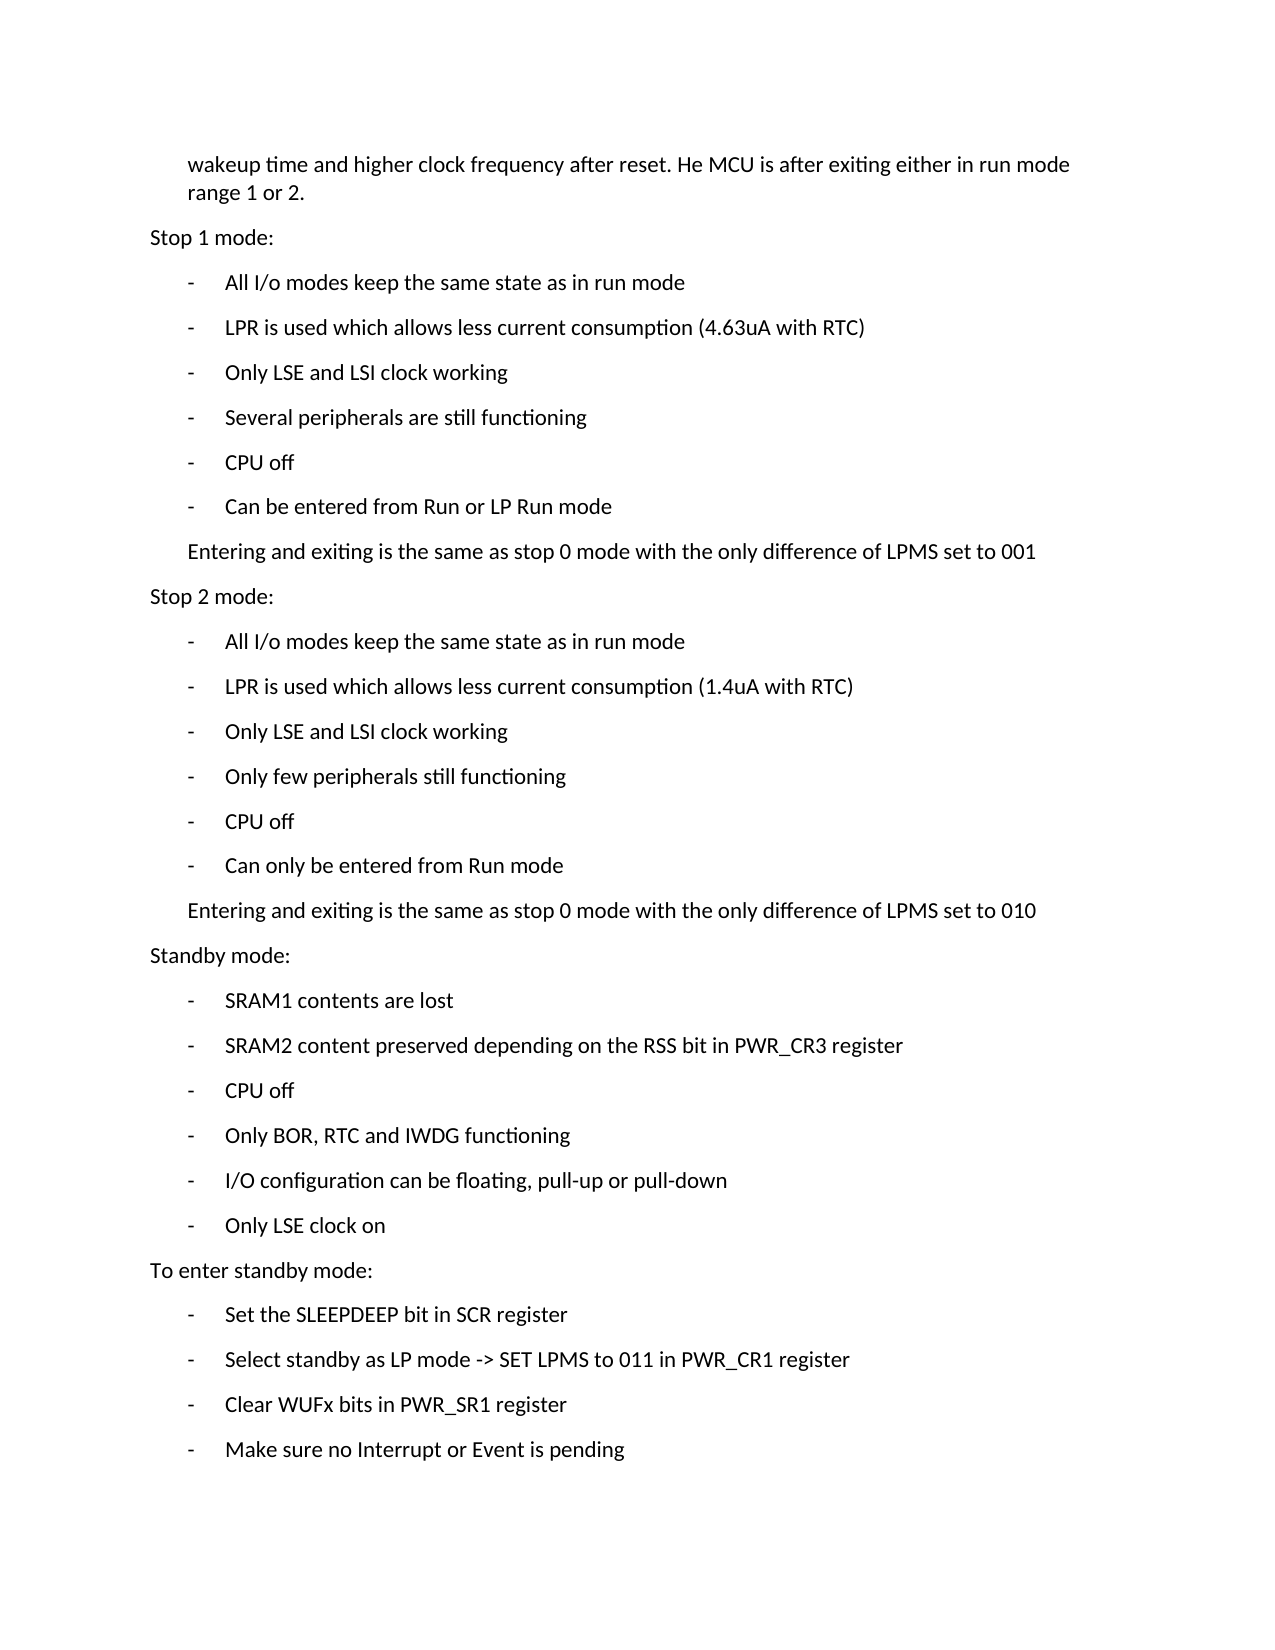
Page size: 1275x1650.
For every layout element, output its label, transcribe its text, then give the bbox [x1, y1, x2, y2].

text Standby mode: [150, 941, 1125, 969]
text To enter standby mode: [150, 1256, 1125, 1284]
text Stop 1 mode: [150, 223, 1125, 251]
list Select standby as LP mode -> SET LPMS to 011 in PWR_CR1 register [187, 1346, 1125, 1373]
list LPR is used which allows less current consumption (4.63uA with RTC) [187, 313, 1125, 341]
text wakeup time and higher clock frequency after reset. He MCU is after exiting either in run mode range 1 or 2. [187, 150, 1125, 206]
list Only LSE and LSI clock working [187, 717, 1125, 745]
text Entering and exiting is the same as stop 0 mode with the only difference of LPMS set to 010 [187, 897, 1125, 924]
list Make sure no Interrupt or Event is pending [187, 1435, 1125, 1463]
list SRAM2 content preserved depending on the RSS bit in PWR_CR3 register [187, 1031, 1125, 1059]
list LPR is used which allows less current consumption (1.4uA with RTC) [187, 672, 1125, 700]
list Clear WUFx bits in PWR_SR1 register [187, 1390, 1125, 1418]
list Several peripherals are still functioning [187, 403, 1125, 431]
list SRAM1 contents are lost [187, 986, 1125, 1014]
list CPU off [187, 807, 1125, 835]
list CPU off [187, 448, 1125, 476]
list Only few peripherals still functioning [187, 762, 1125, 790]
list I/O configuration can be floating, pull-up or pull-down [187, 1166, 1125, 1194]
list Only BOR, RTC and IWDG functioning [187, 1121, 1125, 1149]
list All I/o modes keep the same state as in run mode [187, 627, 1125, 655]
list Set the SLEEPDEEP bit in SCR register [187, 1301, 1125, 1329]
list Can only be entered from Run mode [187, 852, 1125, 880]
list Only LSE and LSI clock working [187, 358, 1125, 386]
text Stop 2 mode: [150, 582, 1125, 610]
list Only LSE clock on [187, 1211, 1125, 1239]
list Can be entered from Run or LP Run mode [187, 492, 1125, 521]
list CPU off [187, 1076, 1125, 1104]
text Entering and exiting is the same as stop 0 mode with the only difference of LPMS set to 001 [187, 537, 1125, 565]
list All I/o modes keep the same state as in run mode [187, 268, 1125, 296]
